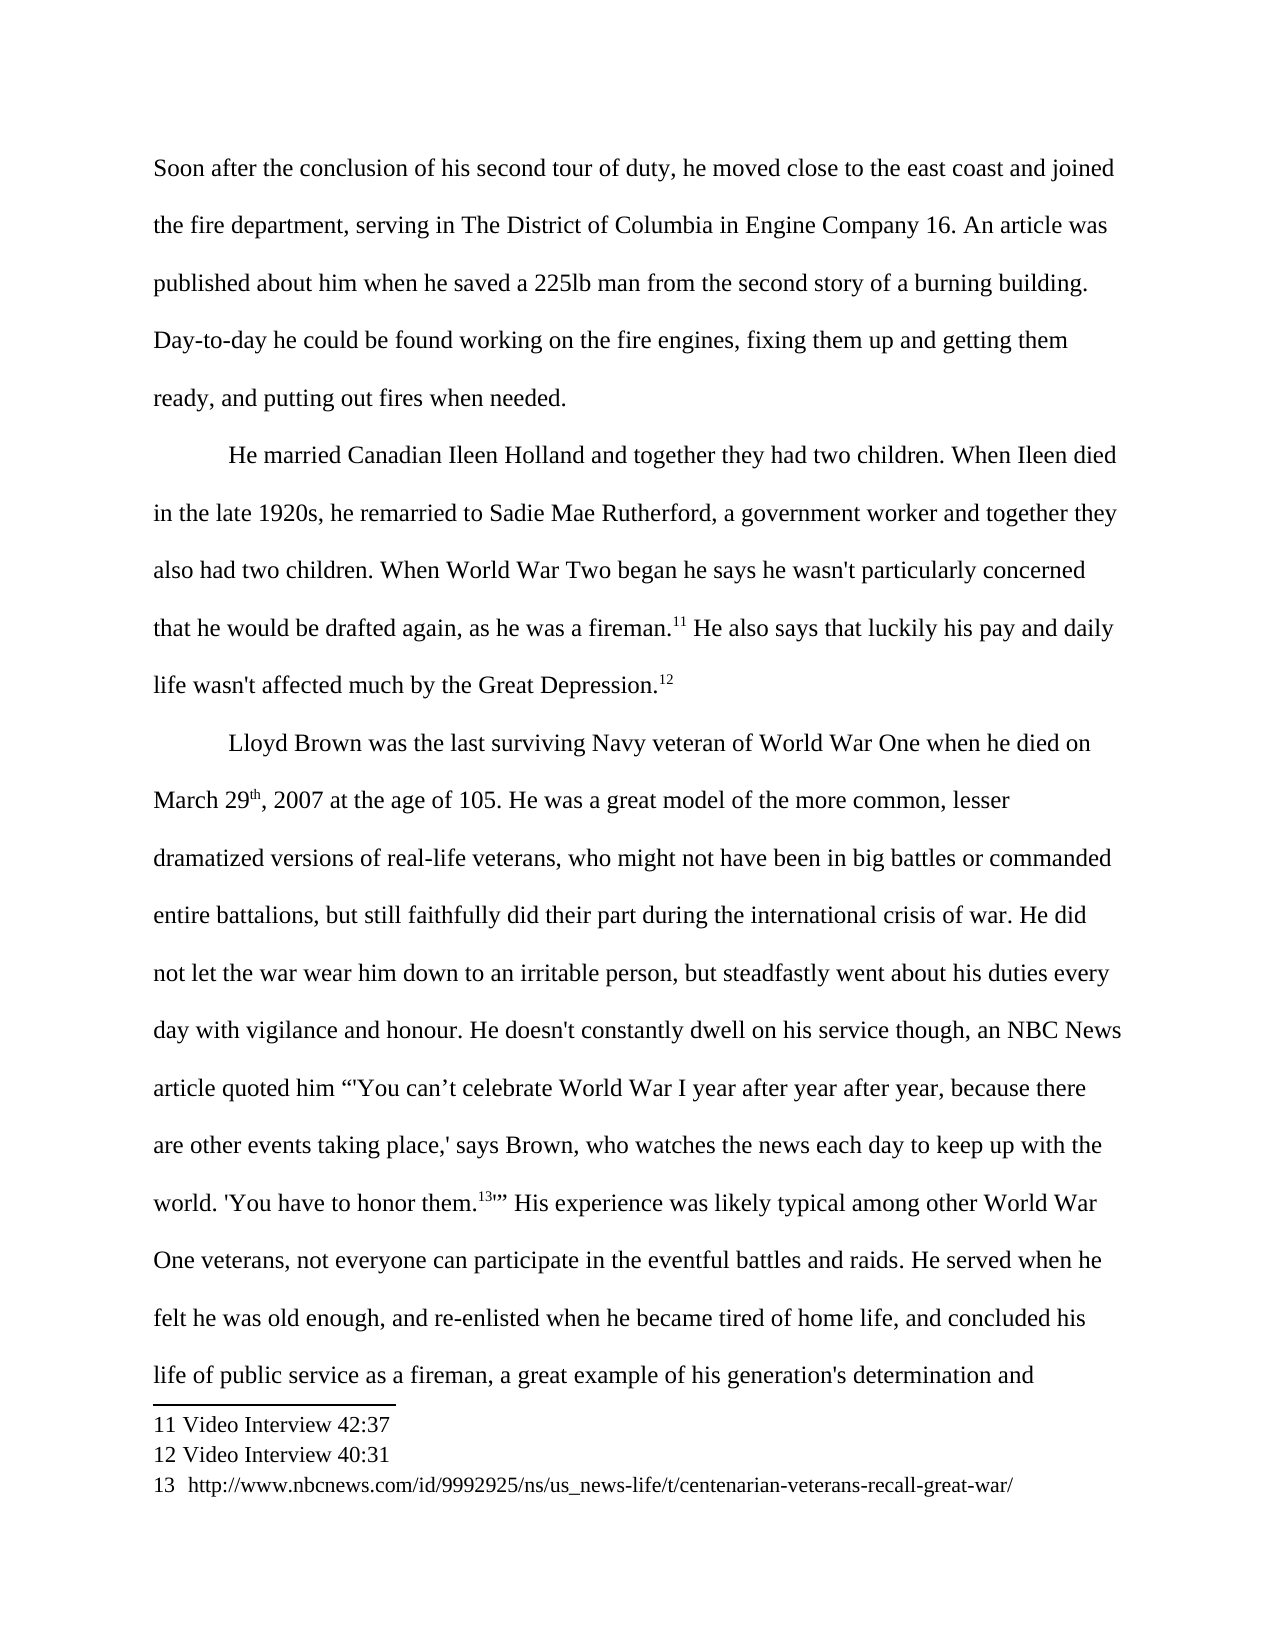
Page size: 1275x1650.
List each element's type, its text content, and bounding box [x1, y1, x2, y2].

text Lloyd Brown was the last surviving Navy veteran of World War One when he died on March 29th, 2007 at the age of 105. He was a great model of the more common, lesser dramatized versions of real-life veterans, who might not have been in big battles or commanded entire battalions, but still faithfully did their part during the international crisis of war. He did not let the war wear him down to an irritable person, but steadfastly went about his duties every day with vigilance and honour. He doesn't constantly dwell on his service though, an NBC News article quoted him “'You can’t celebrate World War I year after year after year, because there are other events taking place,' says Brown, who watches the news each day to keep up with the world. 'You have to honor them.'” His experience was likely typical among other World War One veterans, not everyone can participate in the eventful battles and raids. He served when he felt he was old enough, and re-enlisted when he became tired of home life, and concluded his life of public service as a fireman, a great example of his generation's determination and [153, 728, 1122, 1389]
text Lloyd didn't just bunk and eat with the army, he was also paid $21 dollars a month as a Seaman Second Class, which was his to save, send back home, or spend when on leave back in Philadelphia. Lloyd says that most of the crew was close naturally from living together for months on end. He would go ashore with one of his friends occasionally and pick up girls at central park or other places. Not much longer than a year after he enlisted, he learned of the end of the war and went back home in a train on October of 1919 and started working for his father. He didn't work for too long, he learned to play cello and re-joined the army in 1921 as a member of the admiral's orchestra. This time he was on an armored cruiser, type Seattle, named the USS Washington. This ship was the admiral's flagship, and they never stayed in one place for long. Soon after the conclusion of his second tour of duty, he moved close to the east coast and joined the fire department, serving in The District of Columbia in Engine Company 16. An article was published about him when he saved a 225lb man from the second story of a burning building. Day-to-day he could be found working on the fire engines, fixing them up and getting them ready, and putting out fires when needed. [153, 153, 1122, 412]
text Video Interview 42:37 [153, 1411, 1122, 1438]
text He married Canadian Ileen Holland and together they had two children. When Ileen died in the late 1920s, he remarried to Sadie Mae Rutherford, a government worker and together they also had two children. When World War Two began he says he wasn't particularly concerned that he would be drafted again, as he was a fireman. He also says that luckily his pay and daily life wasn't affected much by the Great Depression. [153, 441, 1122, 699]
text http://www.nbcnews.com/id/9992925/ns/us_news-life/t/centenarian-veterans-recall-great-war/ [153, 1472, 1122, 1497]
text Video Interview 40:31 [153, 1442, 1122, 1468]
